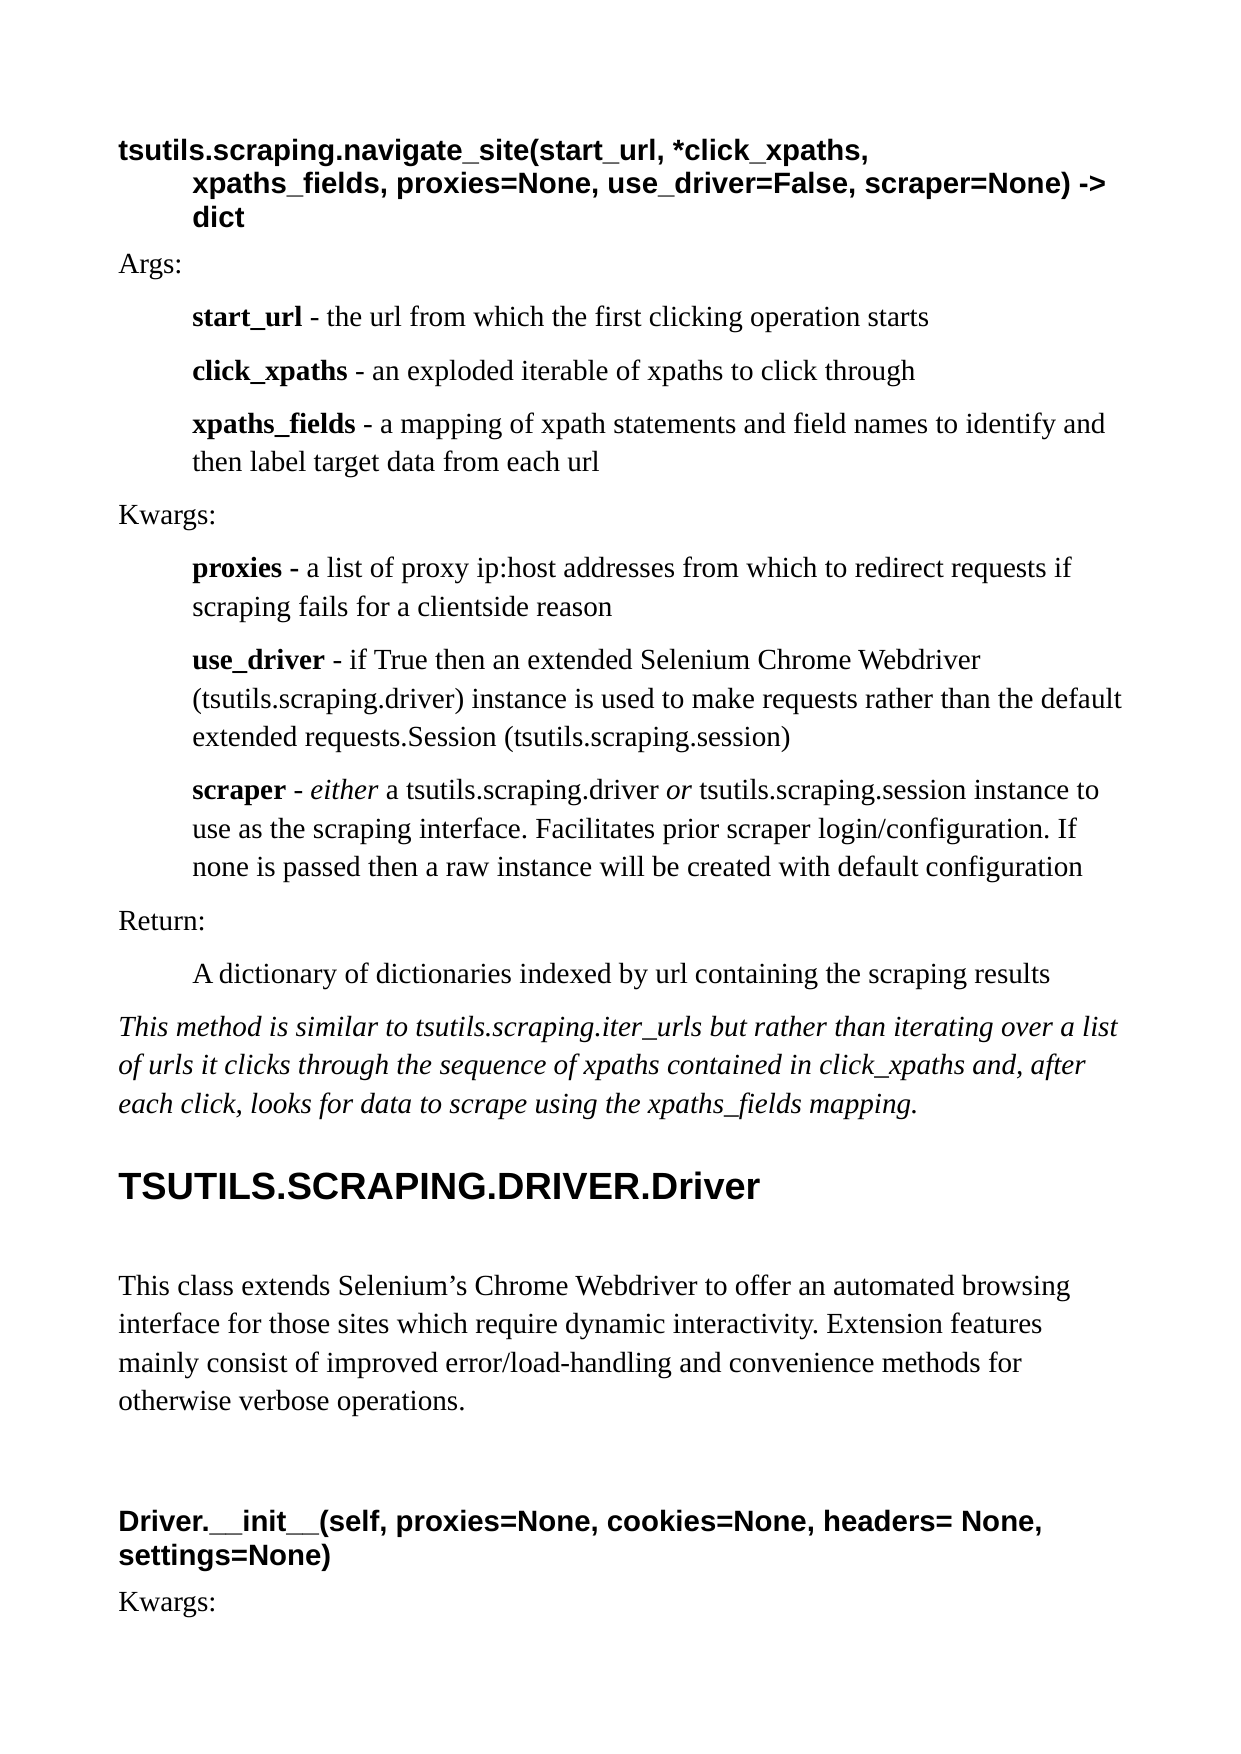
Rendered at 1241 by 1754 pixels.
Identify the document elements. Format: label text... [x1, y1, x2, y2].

text xpaths_fields - a mapping of xpath statements and field names to identify and then label target data from each url [118, 406, 1122, 478]
text This method is similar to tsutils.scraping.iter_urls but rather than iterating over a list of urls it clicks through the sequence of xpaths contained in click_xpaths and, after each click, looks for data to scrape using the xpaths_fields mapping. [118, 1009, 1122, 1119]
text proxies - a list of proxy ip:host addresses from which to redirect requests if scraping fails for a clientside reason [118, 551, 1122, 623]
text Kwargs: [118, 1584, 1122, 1618]
text A dictionary of dictionaries indexed by url containing the scraping results [118, 956, 1122, 989]
text This class extends Selenium’s Chrome Webdriver to offer an automated browsing interface for those sites which require dynamic interactivity. Extension features mainly consist of improved error/load-handling and convenience methods for otherwise verbose operations. [118, 1268, 1122, 1417]
text Return: [118, 903, 1122, 936]
subtitle Driver.__init__(self, proxies=None, cookies=None, headers= None, settings=None) [118, 1504, 1122, 1572]
subtitle TSUTILS.SCRAPING.DRIVER.Driver [118, 1164, 1122, 1208]
text use_driver - if True then an extended Selenium Chrome Webdriver (tsutils.scraping.driver) instance is used to make requests rather than the default extended requests.Session (tsutils.scraping.session) [118, 642, 1122, 753]
subtitle tsutils.scraping.navigate_site(start_url, *click_xpaths, xpaths_fields, proxies=None, use_driver=False, scraper=None) -> dict [118, 133, 1122, 234]
text start_url - the url from which the first clicking operation starts [118, 299, 1122, 333]
text Kwargs: [118, 497, 1122, 531]
text Args: [118, 246, 1122, 280]
text click_xpaths - an exploded iterable of xpaths to click through [118, 353, 1122, 386]
text scraper - either a tsutils.scraping.driver or tsutils.scraping.session instance to use as the scraping interface. Facilitates prior scraper login/configuration. If none is passed then a raw instance will be created with default configuration [118, 772, 1122, 883]
